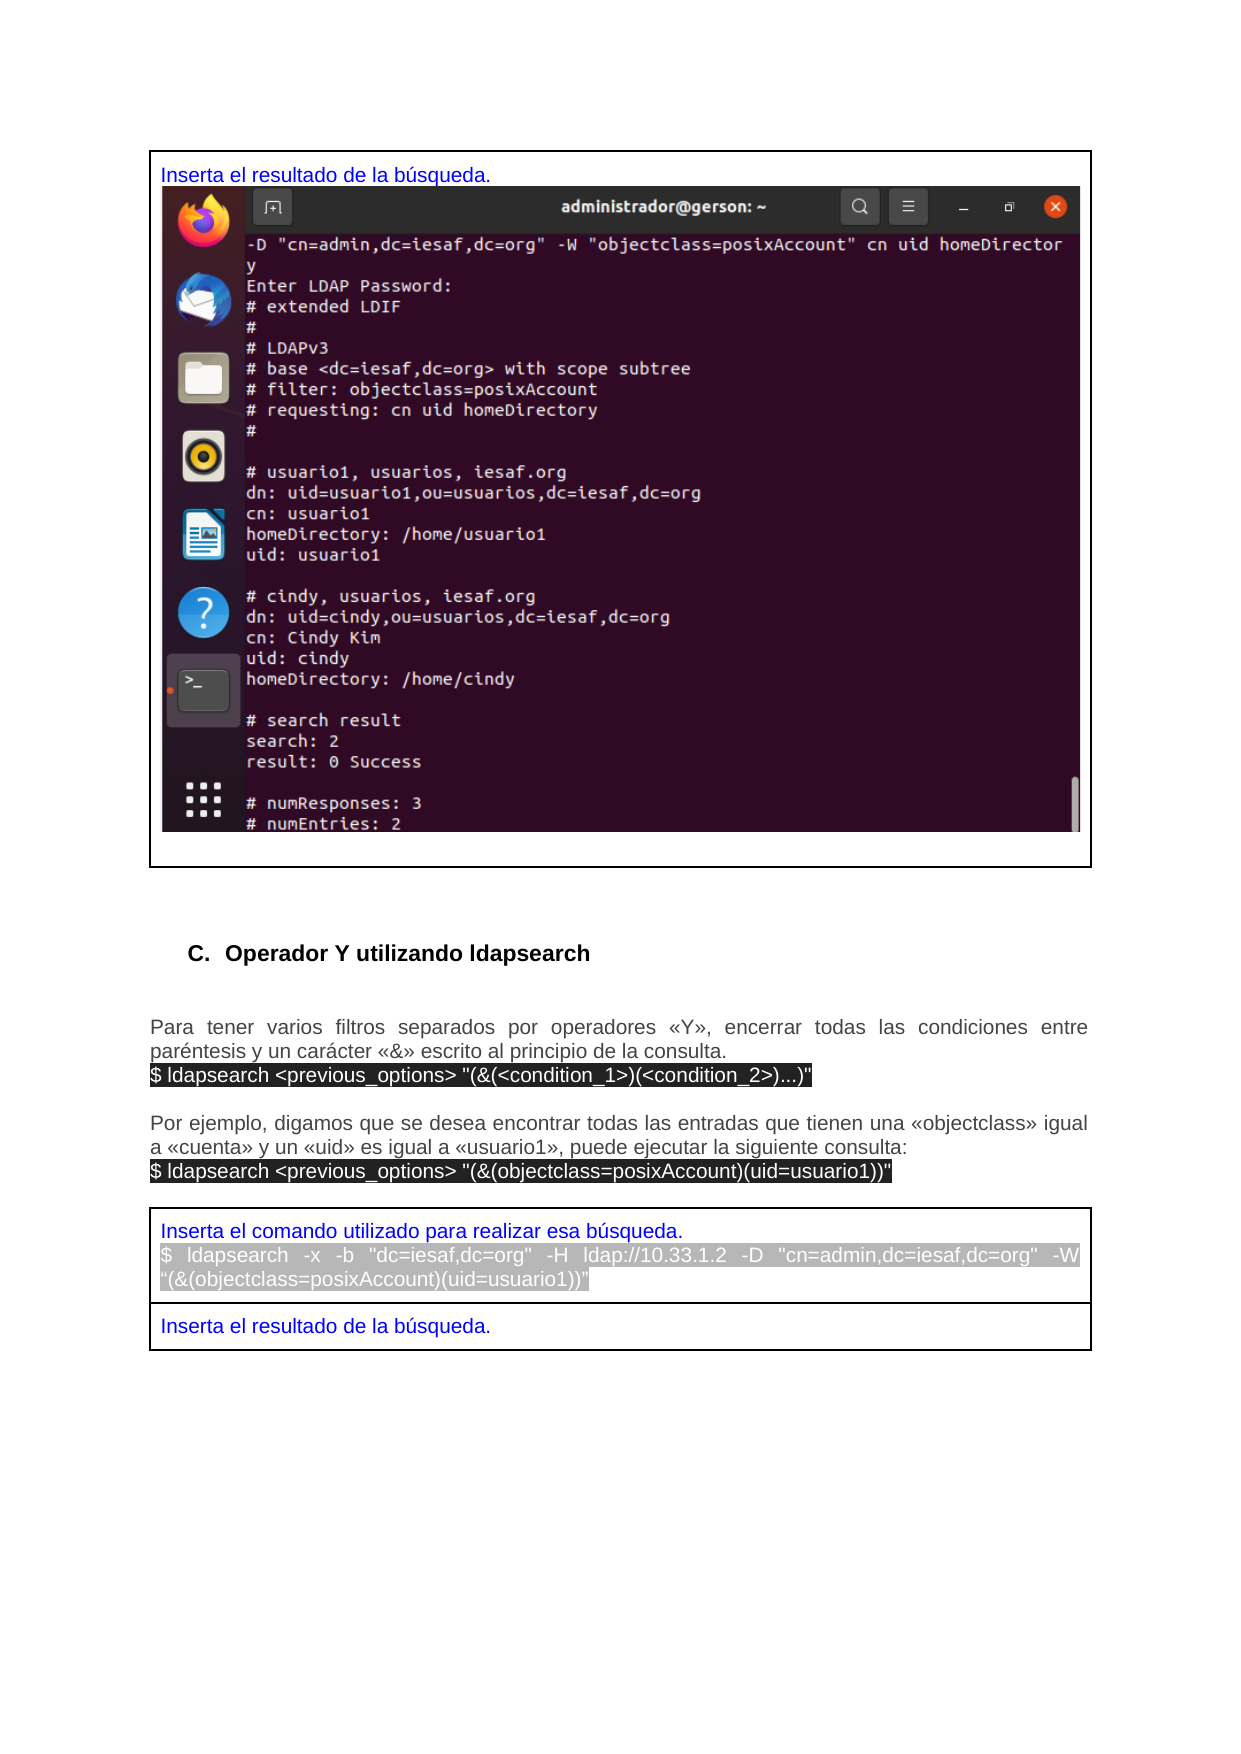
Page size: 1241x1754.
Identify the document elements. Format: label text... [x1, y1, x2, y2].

text $ ldapsearch <previous_options> "(&(objectclass=posixAccount)(uid=usuario1))" [150, 1159, 1090, 1183]
picture [160, 186, 1080, 832]
subtitle Operador Y utilizando ldapsearch [187, 940, 1090, 966]
table_cell Inserta el resultado de la búsqueda. [151, 1304, 1090, 1348]
text Para tener varios filtros separados por operadores «Y», encerrar todas las condiciones entre paréntesis y un carácter «&» escrito al principio de la consulta. [150, 1015, 1090, 1063]
text $ ldapsearch <previous_options> "(&(<condition_1>)(<condition_2>)...)" [150, 1063, 1090, 1087]
table_header Inserta el comando utilizado para realizar esa búsqueda. $ ldapsearch -x -b "dc=iesaf,dc=org" -H ldap://10.33.1.2 -D "cn=admin,dc=iesaf,dc=org" -W “(&(objectclass=posixAccount)(uid=usuario1))” [151, 1209, 1090, 1302]
text Por ejemplo, digamos que se desea encontrar todas las entradas que tienen una «objectclass» igual a «cuenta» y un «uid» es igual a «usuario1», puede ejecutar la siguiente consulta: [150, 1111, 1090, 1159]
table_cell Inserta el resultado de la búsqueda. [151, 152, 1090, 866]
